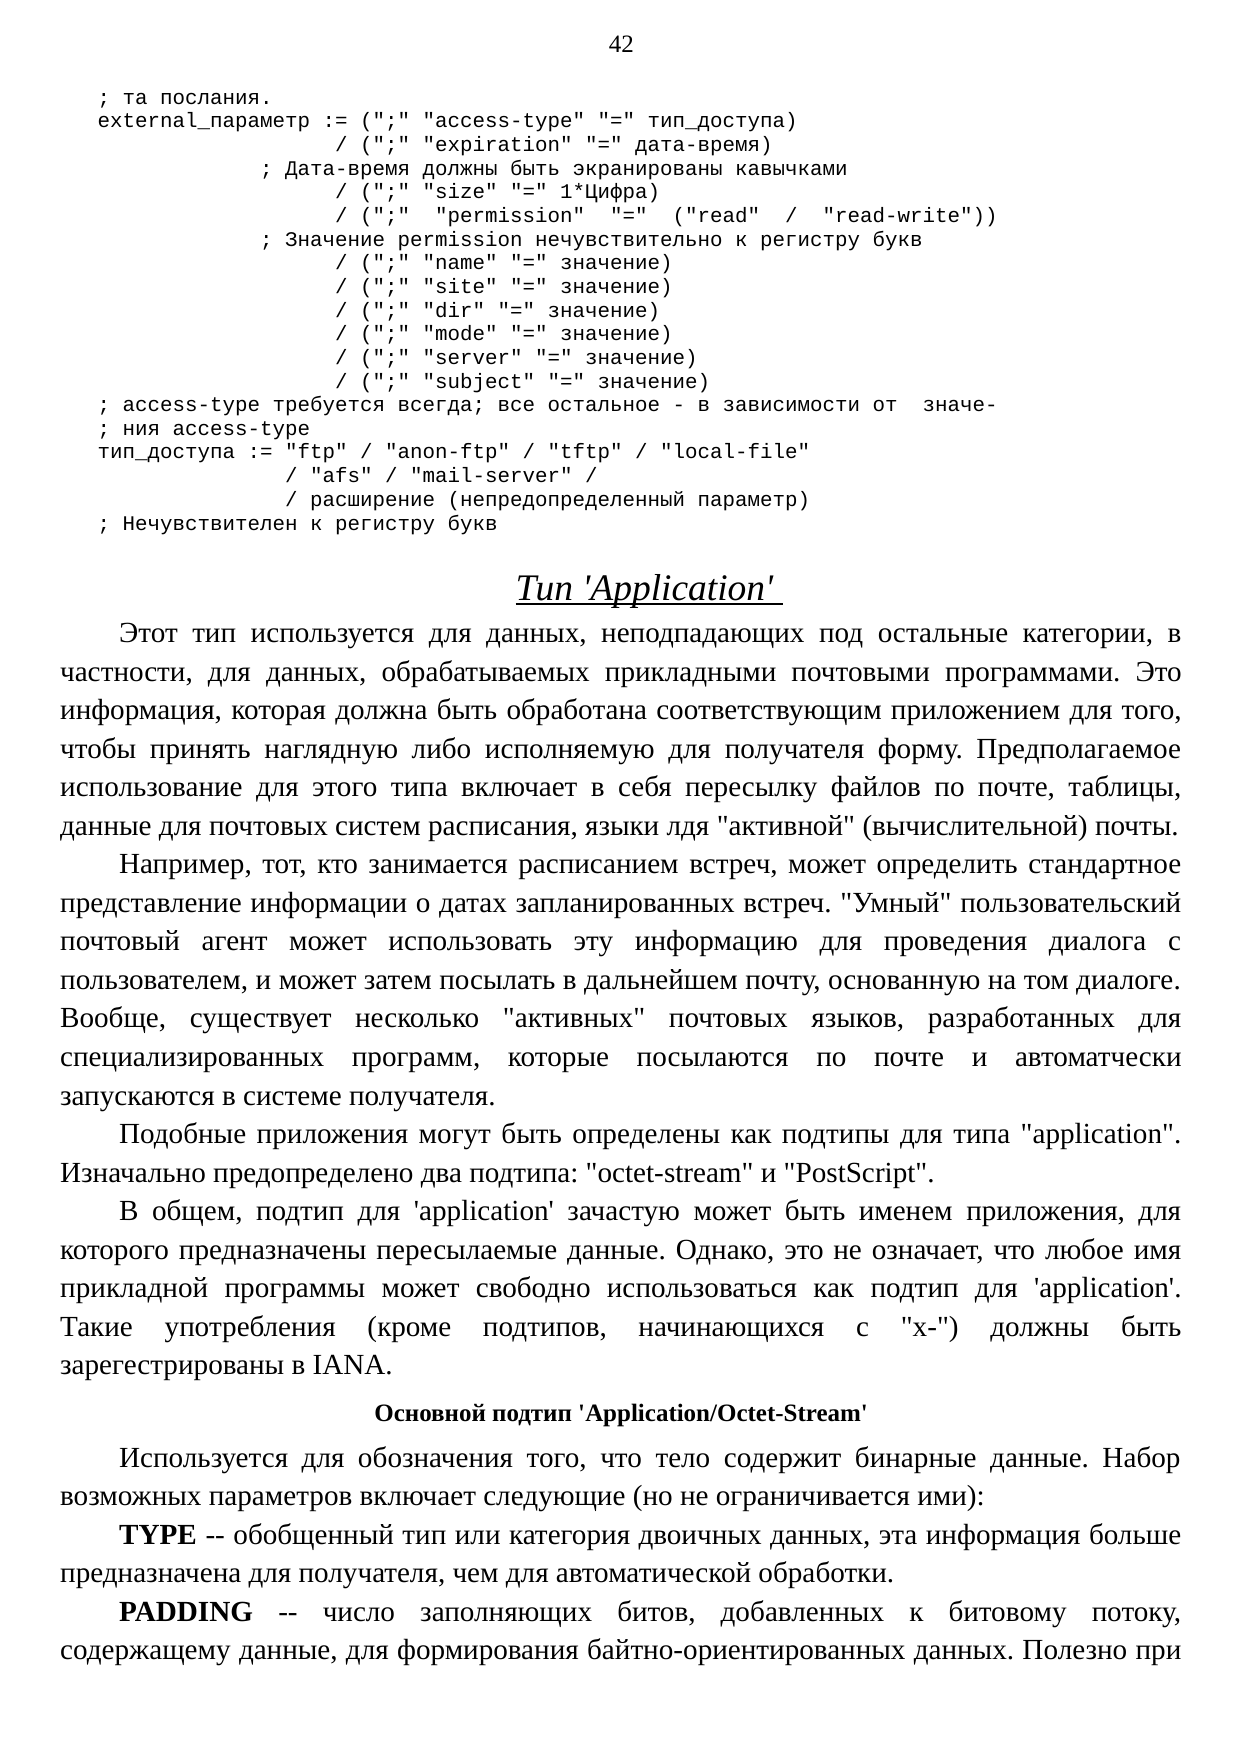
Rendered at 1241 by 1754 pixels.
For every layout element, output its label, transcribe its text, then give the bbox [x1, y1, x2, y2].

text ; access-type требуется всегда; все остальное - в зависимости от значе- [60, 394, 1182, 418]
text / (";" "size" "=" 1*Цифра) [60, 181, 1182, 205]
text Используется для обозначения того, что тело содержит бинарные данные. Набор возможных параметров включает следующие (но не ограничивается ими): [60, 1440, 1182, 1512]
text TYPE -- обобщенный тип или категория двоичных данных, эта информация больше предназначена для получателя, чем для автоматической обработки. [60, 1517, 1182, 1589]
text / (";" "subject" "=" значение) [60, 371, 1182, 394]
text ; ния access-type [60, 418, 1182, 442]
text Тип 'Application' [60, 566, 1182, 609]
text ; та послания. [60, 87, 1182, 111]
subtitle Основной подтип 'Application/Octet-Stream' [60, 1398, 1182, 1427]
text PADDING -- число заполняющих битов, добавленных к битовому потоку, содержащему данные, для формирования байтно-ориентированных данных. Полезно при [60, 1594, 1182, 1666]
text тип_доступа := "ftp" / "anon-ftp" / "tftp" / "local-file" [60, 442, 1182, 465]
text / "afs" / "mail-server" / [60, 465, 1182, 489]
text / (";" "name" "=" значение) [60, 252, 1182, 276]
text / (";" "mode" "=" значение) [60, 323, 1182, 347]
text ; Значение permission нечувствительно к регистру букв [60, 229, 1182, 252]
text В общем, подтип для 'application' зачастую может быть именем приложения, для которого предназначены пересылаемые данные. Однако, это не означает, что любое имя прикладной программы может свободно использоваться как подтип для 'application'. Такие употребления (кроме подтипов, начинающихся с "x-") должны быть зарегестрированы в IANA. [60, 1193, 1182, 1381]
text Этот тип используется для данных, неподпадающих под остальные категории, в частности, для данных, обрабатываемых прикладными почтовыми программами. Это информация, которая должна быть обработана соответствующим приложением для того, чтобы принять наглядную либо исполняемую для получателя форму. Предполагаемое использование для этого типа включает в себя пересылку файлов по почте, таблицы, данные для почтовых систем расписания, языки лдя "активной" (вычислительной) почты. [60, 615, 1182, 841]
text / (";" "server" "=" значение) [60, 347, 1182, 371]
text ; Дата-время должны быть экранированы кавычками [60, 158, 1182, 181]
text Например, тот, кто занимается расписанием встреч, может определить стандартное представление информации о датах запланированных встреч. "Умный" пользовательский почтовый агент может использовать эту информацию для проведения диалога с пользователем, и может затем посылать в дальнейшем почту, основанную на том диалоге. Вообще, существует несколько "активных" почтовых языков, разработанных для специализированных программ, которые посылаются по почте и автоматчески запускаются в системе получателя. [60, 846, 1182, 1111]
text / расширение (непредопределенный параметр) [60, 489, 1182, 512]
text / (";" "site" "=" значение) [60, 276, 1182, 300]
text external_параметр := (";" "access-type" "=" тип_доступа) [60, 111, 1182, 134]
text Подобные приложения могут быть определены как подтипы для типа "application". Изначально предопределено два подтипа: "octet-stream" и "PostScript". [60, 1116, 1182, 1188]
text / (";" "dir" "=" значение) [60, 300, 1182, 323]
text / (";" "permission" "=" ("read" / "read-write")) [60, 205, 1182, 229]
text / (";" "expiration" "=" дата-время) [60, 134, 1182, 158]
text ; Нечувствителен к регистру букв [60, 512, 1182, 536]
